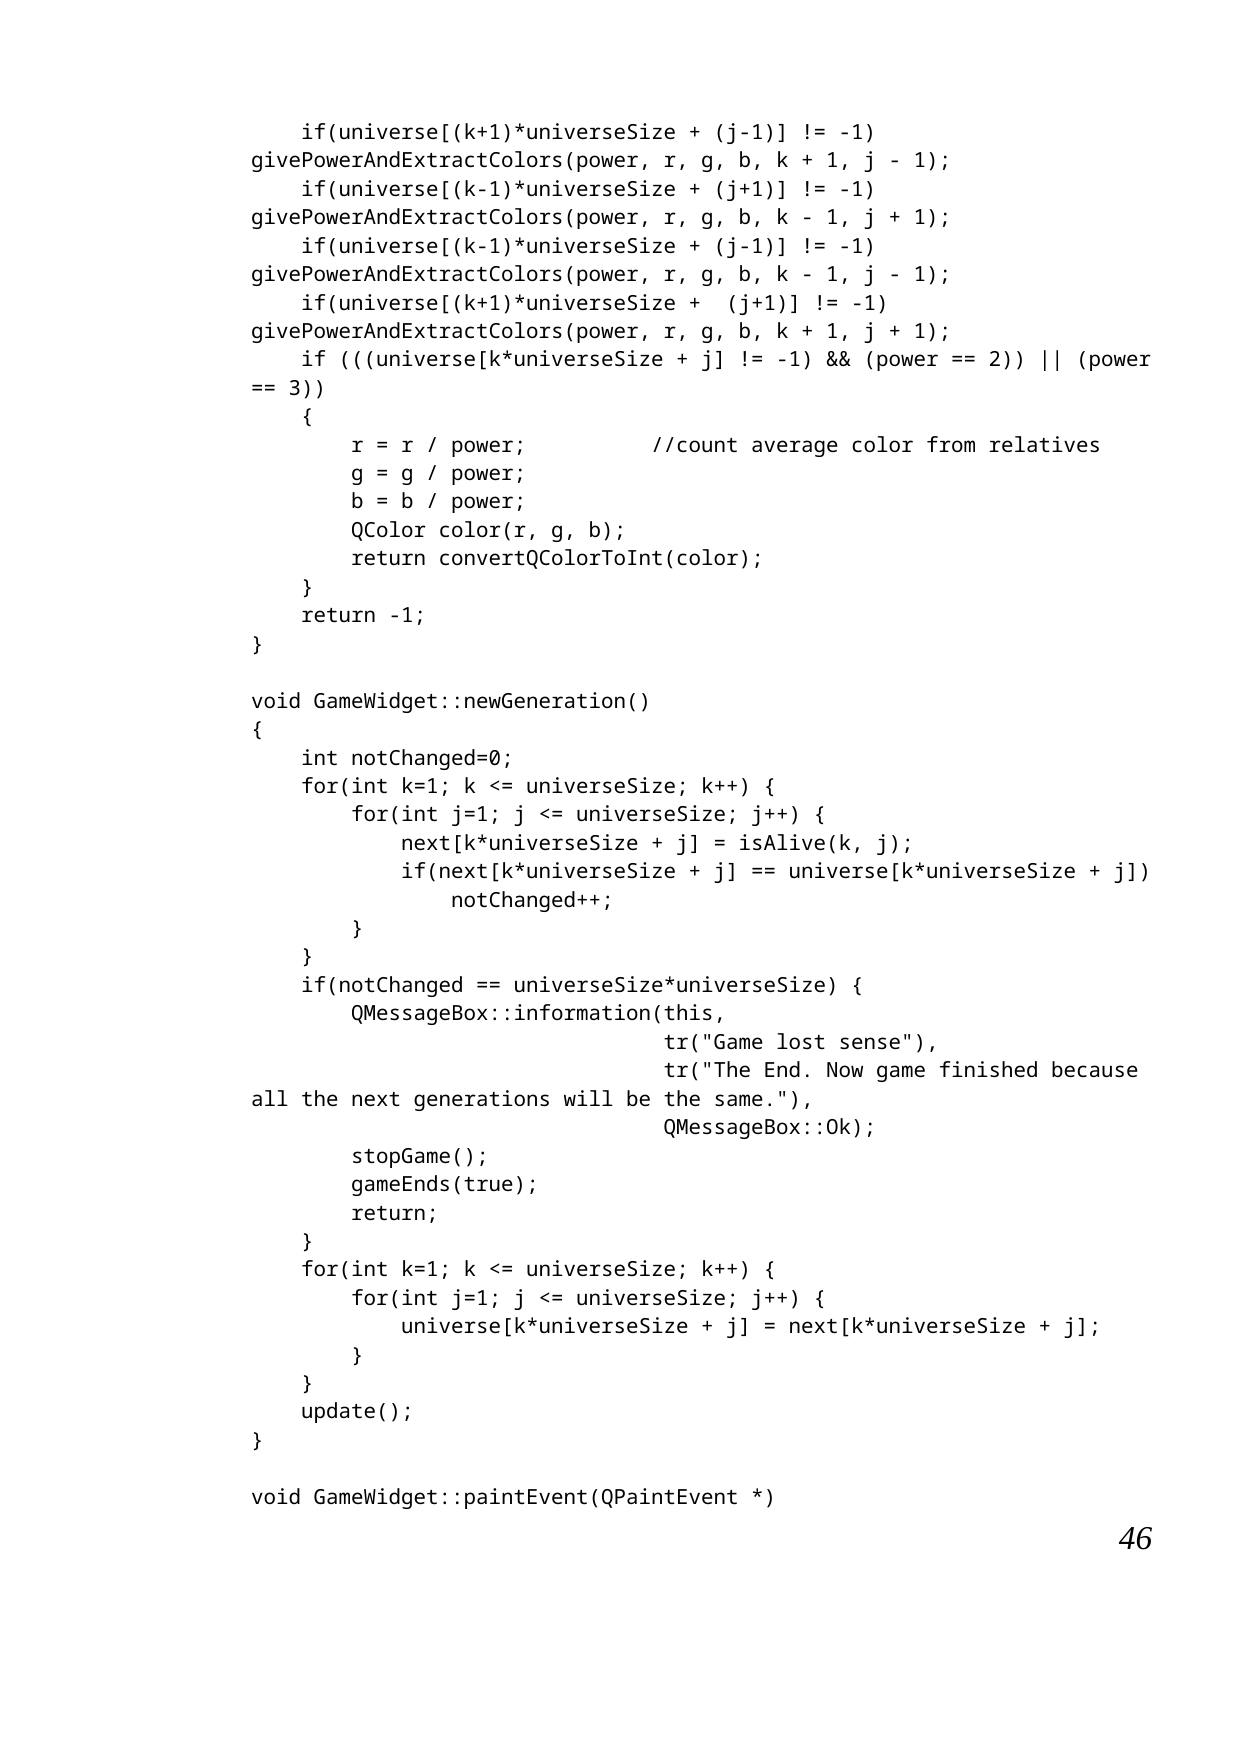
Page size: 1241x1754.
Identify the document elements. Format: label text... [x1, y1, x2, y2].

text QMessageBox::information(this, [251, 998, 1152, 1027]
text } [251, 1425, 1152, 1453]
text } [251, 913, 1152, 942]
text for(int k=1; k <= universeSize; k++) { [251, 1254, 1152, 1283]
text for(int j=1; j <= universeSize; j++) { [251, 1283, 1152, 1311]
text notChanged++; [251, 885, 1152, 913]
text universe[k*universeSize + j] = next[k*universeSize + j]; [251, 1311, 1152, 1340]
text update(); [251, 1397, 1152, 1425]
text } [251, 629, 1152, 657]
text return -1; [251, 600, 1152, 629]
text if (((universe[k*universeSize + j] != -1) && (power == 2)) || (power == 3)) [251, 344, 1152, 401]
text if(next[k*universeSize + j] == universe[k*universeSize + j]) [251, 856, 1152, 885]
text r = r / power; //count average color from relatives [251, 430, 1152, 458]
text } [251, 942, 1152, 970]
text int notChanged=0; [251, 743, 1152, 771]
text } [251, 1368, 1152, 1397]
text } [251, 572, 1152, 600]
text for(int j=1; j <= universeSize; j++) { [251, 799, 1152, 828]
text if(universe[(k-1)*universeSize + (j-1)] != -1) givePowerAndExtractColors(power, r, g, b, k - 1, j - 1); [251, 231, 1152, 288]
text return convertQColorToInt(color); [251, 543, 1152, 572]
text tr("Game lost sense"), [251, 1027, 1152, 1055]
text tr("The End. Now game finished because all the next generations will be the same."), [251, 1055, 1152, 1112]
text void GameWidget::newGeneration() [251, 686, 1152, 714]
text void GameWidget::paintEvent(QPaintEvent *) [251, 1482, 1152, 1510]
text b = b / power; [251, 487, 1152, 515]
text for(int k=1; k <= universeSize; k++) { [251, 771, 1152, 799]
text { [251, 401, 1152, 430]
text gameEnds(true); [251, 1169, 1152, 1198]
text QColor color(r, g, b); [251, 515, 1152, 543]
text } [251, 1340, 1152, 1368]
text { [251, 714, 1152, 743]
text if(universe[(k+1)*universeSize + (j-1)] != -1) givePowerAndExtractColors(power, r, g, b, k + 1, j - 1); [251, 117, 1152, 174]
text return; [251, 1198, 1152, 1226]
text g = g / power; [251, 458, 1152, 487]
text next[k*universeSize + j] = isAlive(k, j); [251, 828, 1152, 856]
text if(universe[(k+1)*universeSize + (j+1)] != -1) givePowerAndExtractColors(power, r, g, b, k + 1, j + 1); [251, 288, 1152, 344]
text if(notChanged == universeSize*universeSize) { [251, 970, 1152, 998]
text } [251, 1226, 1152, 1254]
text stopGame(); [251, 1141, 1152, 1169]
text if(universe[(k-1)*universeSize + (j+1)] != -1) givePowerAndExtractColors(power, r, g, b, k - 1, j + 1); [251, 174, 1152, 231]
text QMessageBox::Ok); [251, 1112, 1152, 1141]
